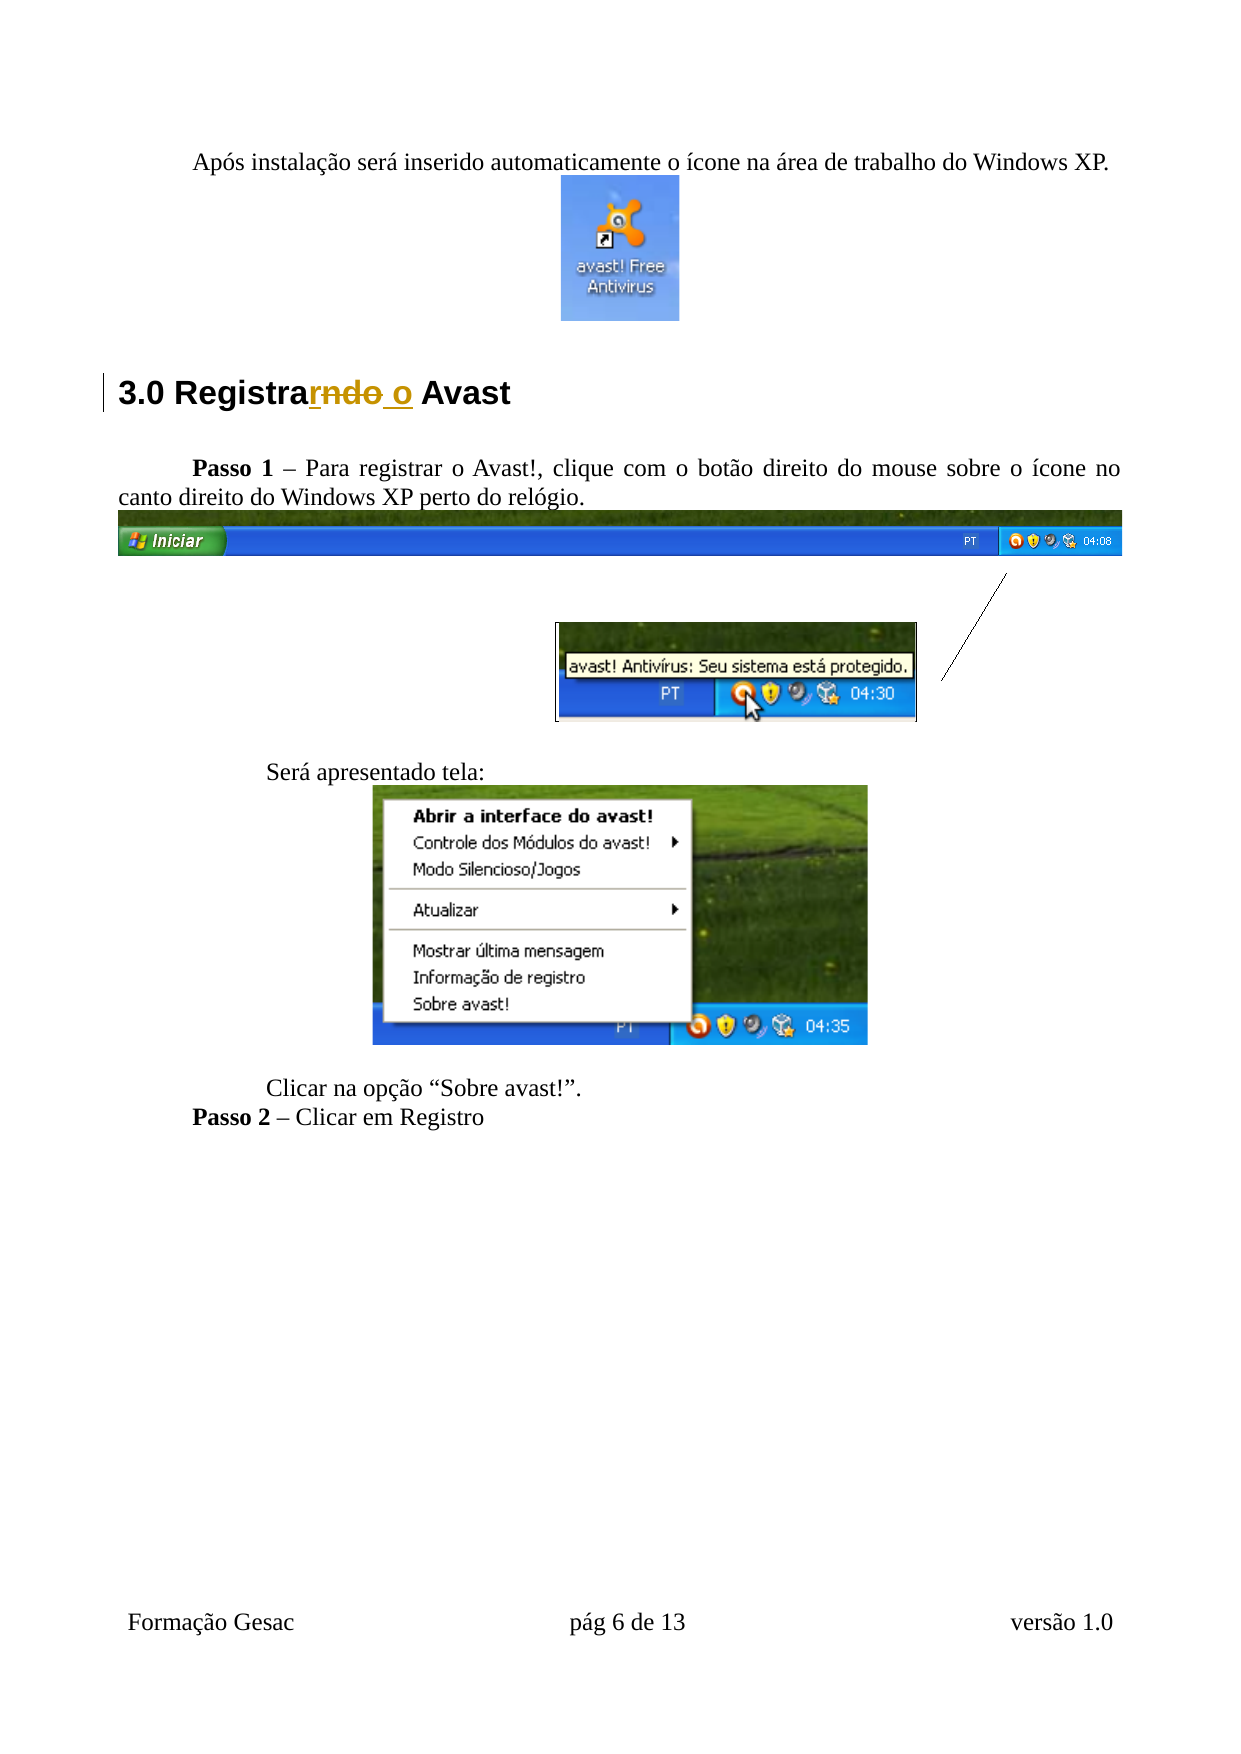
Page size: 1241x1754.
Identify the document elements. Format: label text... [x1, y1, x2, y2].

picture [559, 622, 916, 722]
text Após instalação será inserido automaticamente o ícone na área de trabalho do Windows XP. [118, 147, 1122, 176]
text Passo 1 – Para registrar o Avast!, clique com o botão direito do mouse sobre o ícone no canto direito do Windows XP perto do relógio. [118, 453, 1122, 510]
picture [118, 510, 1123, 556]
subtitle 3.0 Registrar o Avast [118, 373, 1122, 412]
text Passo 2 – Clicar em Registro [118, 1102, 1122, 1131]
picture [560, 175, 680, 321]
picture [372, 785, 868, 1045]
text Será apresentado tela: [118, 757, 1122, 786]
text Clicar na opção “Sobre avast!”. [118, 1073, 1122, 1102]
